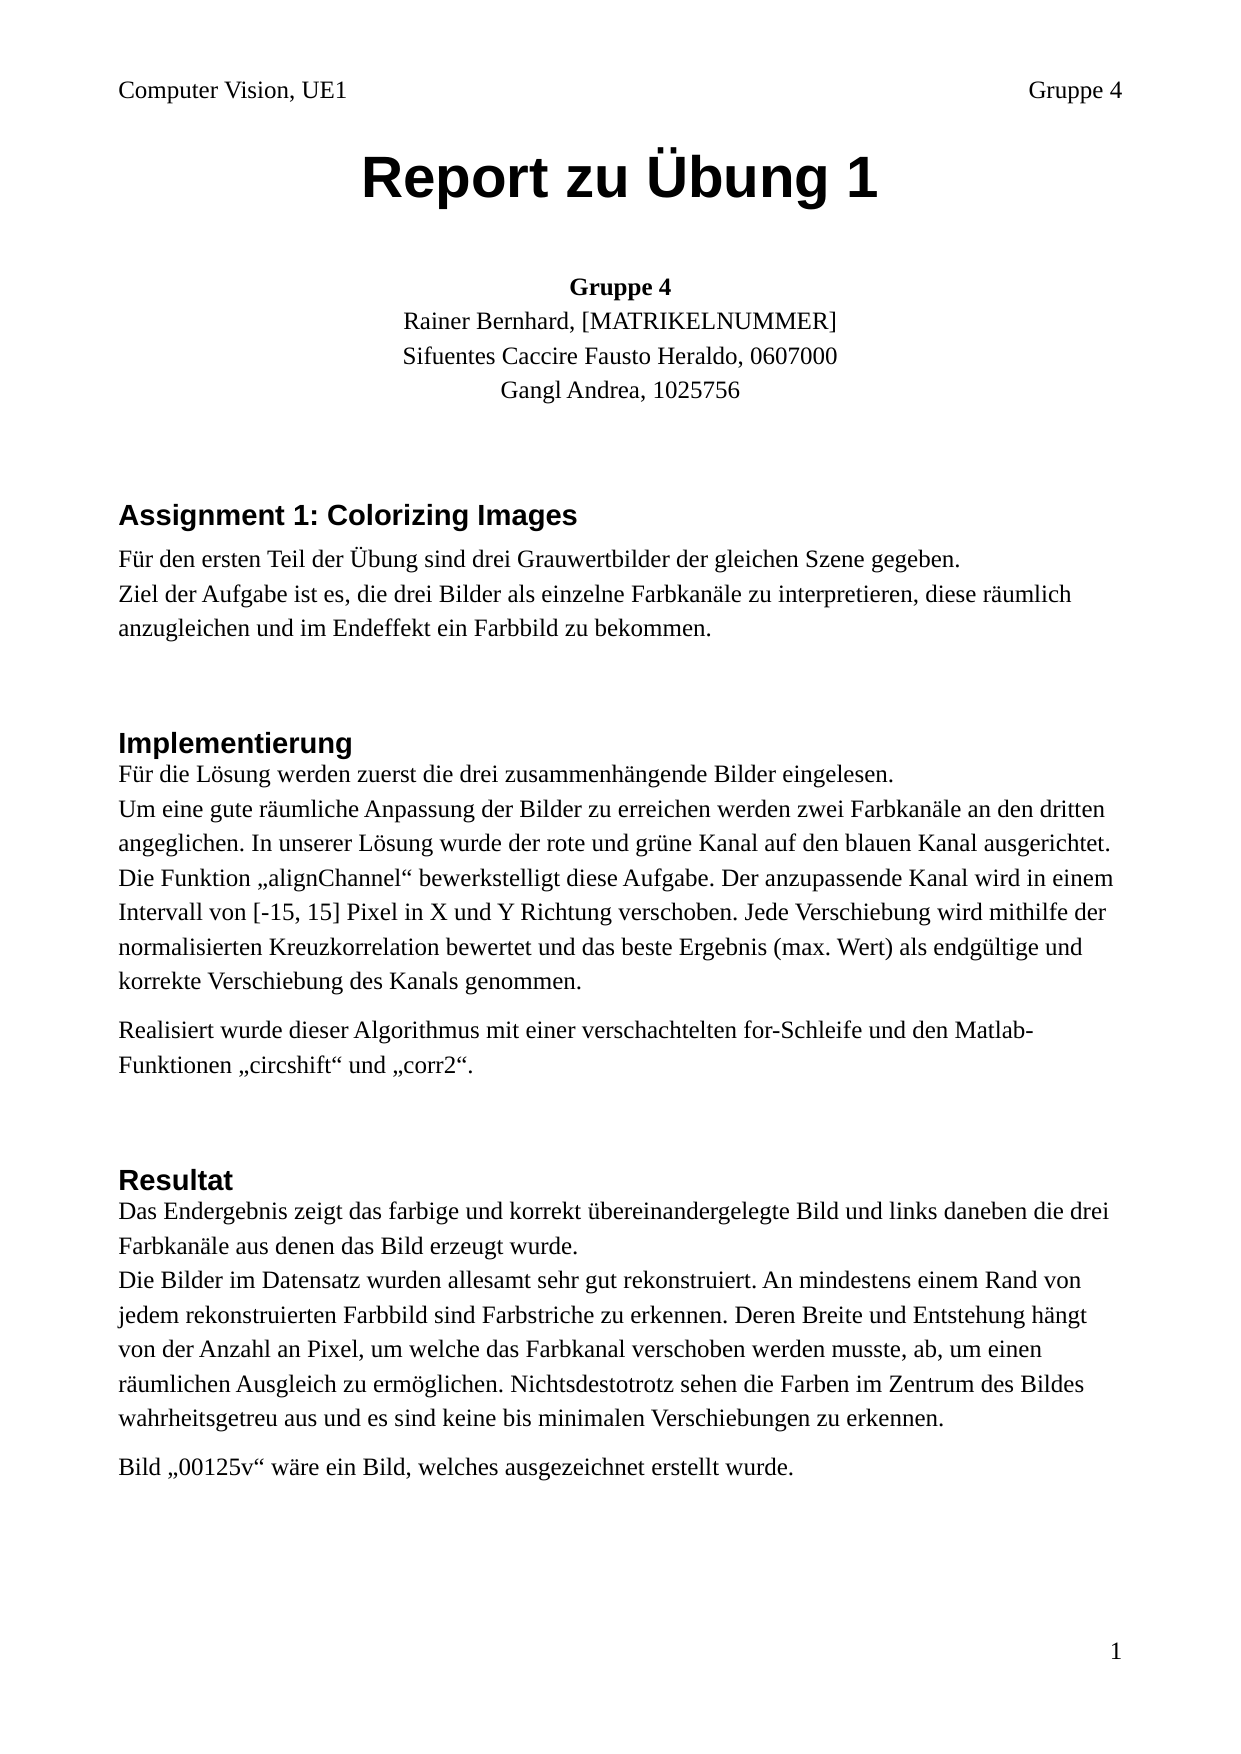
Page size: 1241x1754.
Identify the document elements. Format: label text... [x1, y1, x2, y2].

text Bild „00125v“ wäre ein Bild, welches ausgezeichnet erstellt wurde. [118, 1452, 1122, 1481]
text Das Endergebnis zeigt das farbige und korrekt übereinandergelegte Bild und links daneben die drei Farbkanäle aus denen das Bild erzeugt wurde. Die Bilder im Datensatz wurden allesamt sehr gut rekonstruiert. An mindestens einem Rand von jedem rekonstruierten Farbbild sind Farbstriche zu erkennen. Deren Breite und Entstehung hängt von der Anzahl an Pixel, um welche das Farbkanal verschoben werden musste, ab, um einen räumlichen Ausgleich zu ermöglichen. Nichtsdestotrotz sehen die Farben im Zentrum des Bildes wahrheitsgetreu aus und es sind keine bis minimalen Verschiebungen zu erkennen. [118, 1196, 1122, 1432]
text Für den ersten Teil der Übung sind drei Grauwertbilder der gleichen Szene gegeben. Ziel der Aufgabe ist es, die drei Bilder als einzelne Farbkanäle zu interpretieren, diese räumlich anzugleichen und im Endeffekt ein Farbbild zu bekommen. [118, 544, 1122, 642]
text Für die Lösung werden zuerst die drei zusammenhängende Bilder eingelesen. Um eine gute räumliche Anpassung der Bilder zu erreichen werden zwei Farbkanäle an den dritten angeglichen. In unserer Lösung wurde der rote und grüne Kanal auf den blauen Kanal ausgerichtet. Die Funktion „alignChannel“ bewerkstelligt diese Aufgabe. Der anzupassende Kanal wird in einem Intervall von [-15, 15] Pixel in X und Y Richtung verschoben. Jede Verschiebung wird mithilfe der normalisierten Kreuzkorrelation bewertet und das beste Ergebnis (max. Wert) als endgültige und korrekte Verschiebung des Kanals genommen. [118, 759, 1122, 995]
subtitle Resultat [118, 1163, 1122, 1196]
subtitle Implementierung [118, 726, 1122, 759]
subtitle Assignment 1: Colorizing Images [118, 498, 1122, 532]
text Gruppe 4 Rainer Bernhard, [MATRIKELNUMMER] Sifuentes Caccire Fausto Heraldo, 0607000 Gangl Andrea, 1025756 [118, 272, 1122, 404]
text Report zu Übung 1 [118, 143, 1122, 210]
text Realisiert wurde dieser Algorithmus mit einer verschachtelten for-Schleife und den Matlab-Funktionen „circshift“ und „corr2“. [118, 1016, 1122, 1079]
